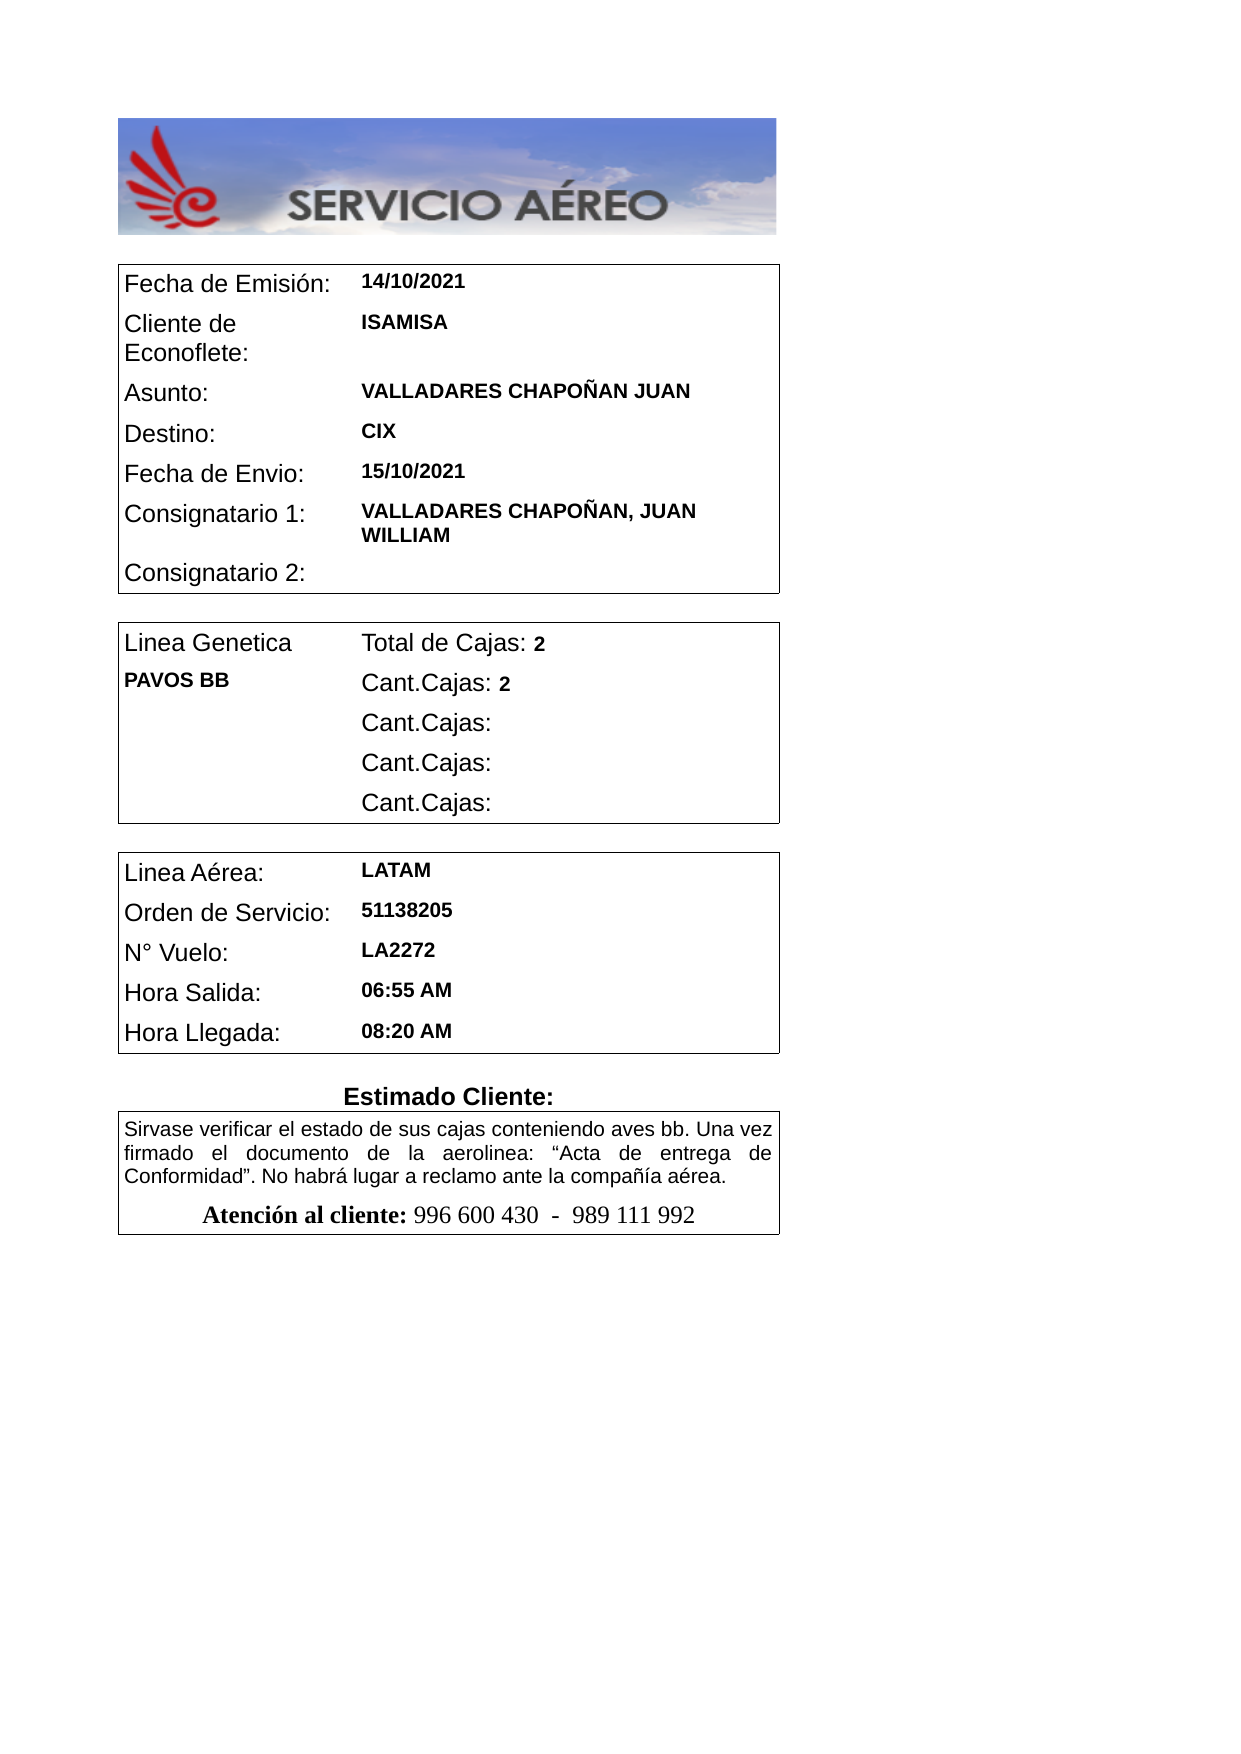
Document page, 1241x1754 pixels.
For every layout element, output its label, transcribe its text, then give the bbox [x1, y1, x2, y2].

table_cell Total de Cajas: 2 [356, 623, 779, 662]
table_cell Cant.Cajas: 2 [356, 662, 779, 702]
table_header Fecha de Emisión: [119, 265, 356, 304]
table_cell [356, 594, 779, 622]
table_cell Cant.Cajas: [356, 783, 779, 823]
table_cell Linea Aérea: [119, 853, 356, 892]
table_cell [118, 824, 356, 852]
table_cell 06:55 AM [356, 973, 779, 1013]
table_cell Destino: [119, 413, 356, 453]
table_cell [118, 594, 356, 622]
table_cell [356, 553, 779, 593]
table_cell 15/10/2021 [356, 453, 779, 493]
table_cell Asunto: [119, 373, 356, 413]
table_cell Sirvase verificar el estado de sus cajas conteniendo aves bb. Una vez firmado el documento de la aerolinea: “Acta de entrega de Conformidad”. No habrá lugar a reclamo ante la compañía aérea. [119, 1112, 779, 1194]
table_cell Cliente de Econoflete: [119, 304, 356, 373]
table_cell [119, 743, 356, 783]
table_cell Atención al cliente: 996 600 430 - 989 111 992 [119, 1194, 779, 1234]
table_cell LA2272 [356, 932, 779, 972]
table_cell [119, 702, 356, 742]
table_cell N° Vuelo: [119, 932, 356, 972]
table_cell Cant.Cajas: [356, 702, 779, 742]
table_cell VALLADARES CHAPOÑAN JUAN [356, 373, 779, 413]
table_cell Consignatario 1: [119, 493, 356, 553]
table_cell [356, 824, 779, 852]
table_cell Linea Genetica [119, 623, 356, 662]
table_cell VALLADARES CHAPOÑAN, JUAN WILLIAM [356, 493, 779, 553]
table_cell 08:20 AM [356, 1013, 779, 1053]
table_cell Consignatario 2: [119, 553, 356, 593]
table_cell Estimado Cliente: [118, 1054, 779, 1111]
table_cell CIX [356, 413, 779, 453]
table_cell Cant.Cajas: [356, 743, 779, 783]
table_header 14/10/2021 [356, 265, 779, 304]
picture [118, 118, 777, 235]
table_cell ISAMISA [356, 304, 779, 373]
table_cell [119, 783, 356, 823]
table_cell Hora Salida: [119, 973, 356, 1013]
table_cell Orden de Servicio: [119, 892, 356, 932]
table_cell Fecha de Envio: [119, 453, 356, 493]
table_cell LATAM [356, 853, 779, 892]
table_cell 51138205 [356, 892, 779, 932]
table_cell PAVOS BB [119, 662, 356, 702]
table_cell Hora Llegada: [119, 1013, 356, 1053]
